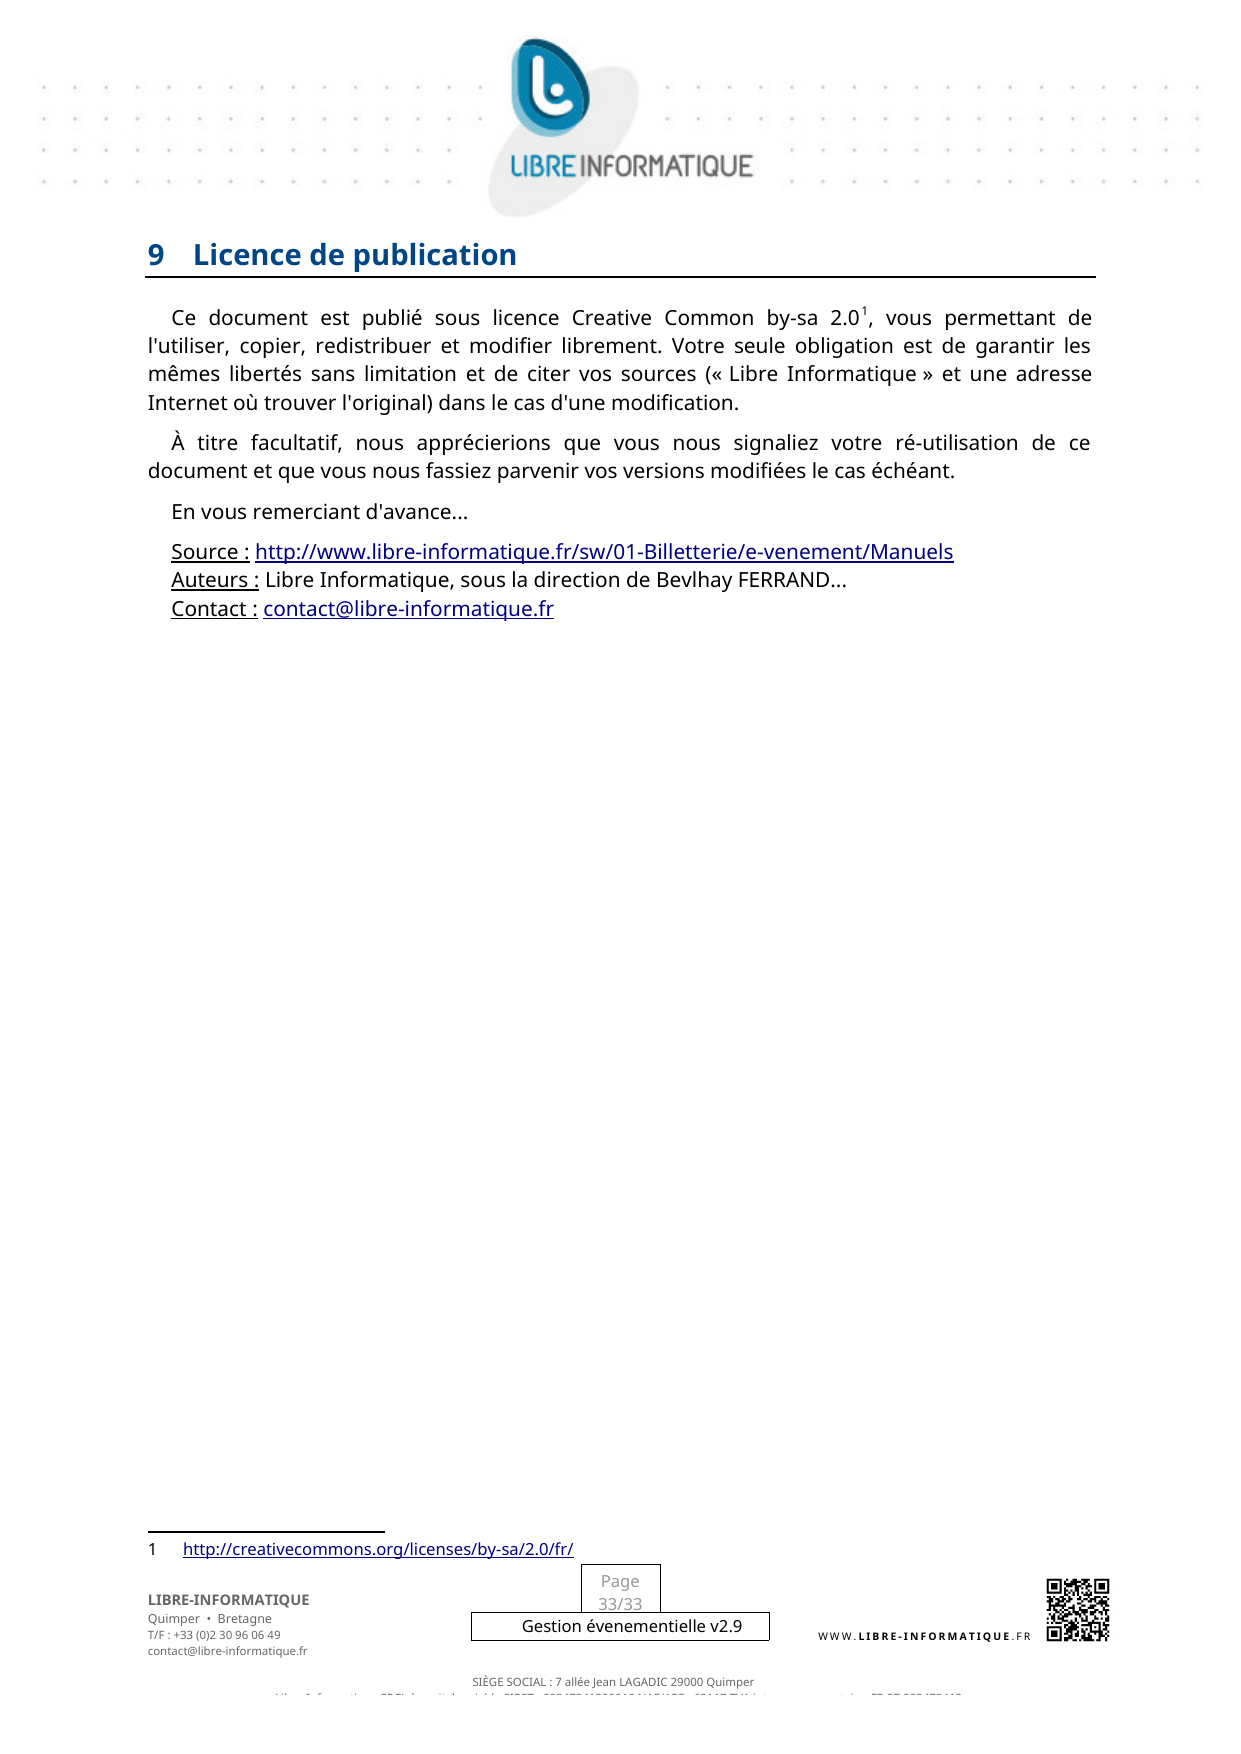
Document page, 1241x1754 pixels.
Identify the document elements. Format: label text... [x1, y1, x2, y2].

text À titre facultatif, nous apprécierions que vous nous signaliez votre ré-utilisation de ce document et que vous nous fassiez parvenir vos versions modifiées le cas échéant. [148, 428, 1093, 485]
text Contact : contact@libre-informatique.fr [148, 594, 1093, 622]
text Auteurs : Libre Informatique, sous la direction de Bevlhay FERRAND... [148, 565, 1093, 594]
text Source : http://www.libre-informatique.fr/sw/01-Billetterie/e-venement/Manuels [148, 537, 1093, 565]
subtitle Licence de publication [145, 231, 1096, 276]
text http://creativecommons.org/licenses/by-sa/2.0/fr/ [148, 1538, 1093, 1561]
text Ce document est publié sous licence Creative Common by-sa 2.0, vous permettant de l'utiliser, copier, redistribuer et modifier librement. Votre seule obligation est de garantir les mêmes libertés sans limitation et de citer vos sources (« Libre Informatique » et une adresse Internet où trouver l'original) dans le cas d'une modification. [148, 303, 1093, 416]
text En vous remerciant d'avance... [148, 497, 1093, 525]
picture [1036, 1568, 1120, 1652]
picture [27, 35, 1213, 220]
